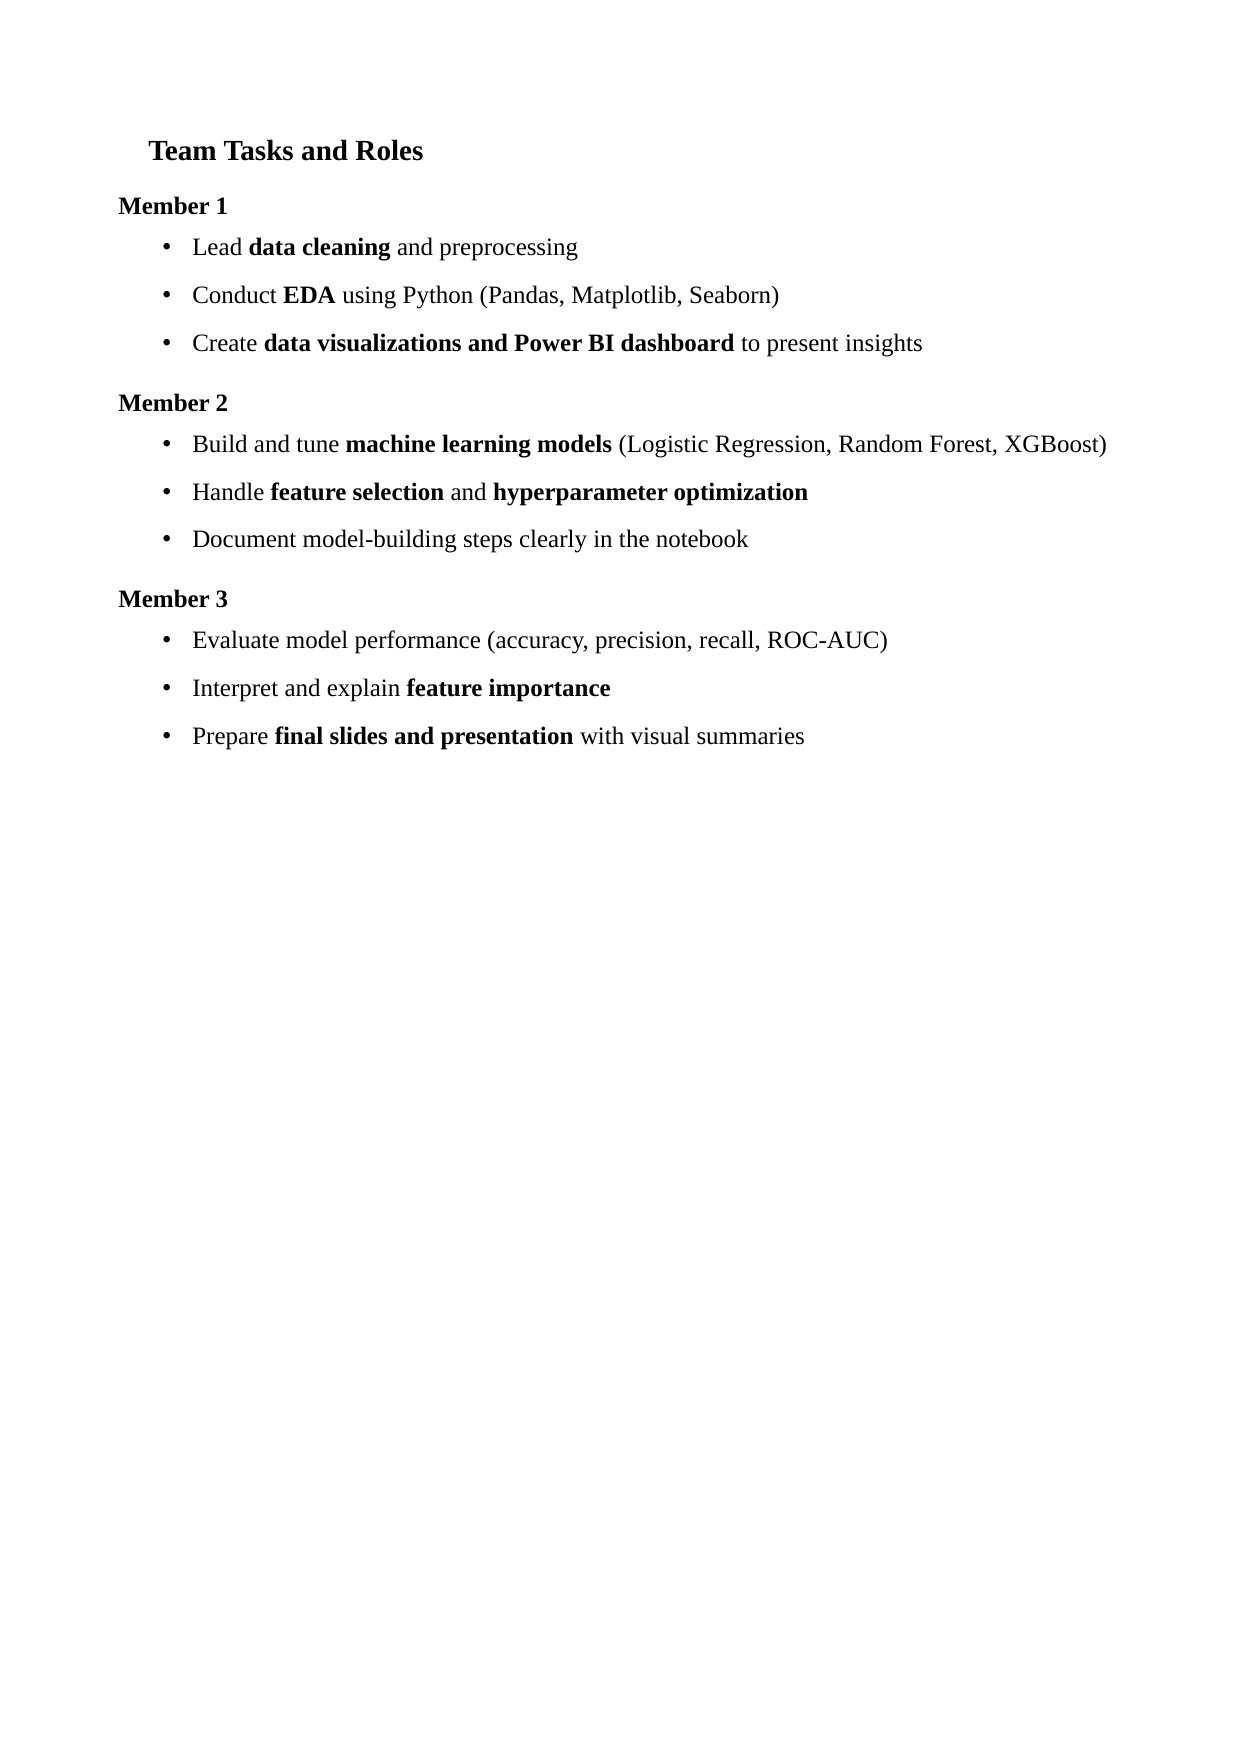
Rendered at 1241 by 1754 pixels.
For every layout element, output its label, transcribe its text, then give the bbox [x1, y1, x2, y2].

subtitle 🔹 Team Tasks and Roles [118, 133, 1122, 166]
list Prepare final slides and presentation with visual summaries [162, 721, 1122, 749]
subtitle Member 3 [118, 584, 1122, 613]
list Handle feature selection and hyperparameter optimization [162, 477, 1122, 505]
list Conduct EDA using Python (Pandas, Matplotlib, Seaborn) [162, 280, 1122, 309]
list Evaluate model performance (accuracy, precision, recall, ROC-AUC) [162, 626, 1122, 654]
list Interpret and explain feature importance [162, 673, 1122, 702]
subtitle Member 2 [118, 388, 1122, 417]
list Build and tune machine learning models (Logistic Regression, Random Forest, XGBoost) [162, 429, 1122, 458]
subtitle Member 1 [118, 191, 1122, 220]
list Lead data cleaning and preprocessing [162, 232, 1122, 261]
list Document model-building steps clearly in the notebook [162, 524, 1122, 553]
list Create data visualizations and Power BI dashboard to present insights [162, 328, 1122, 356]
